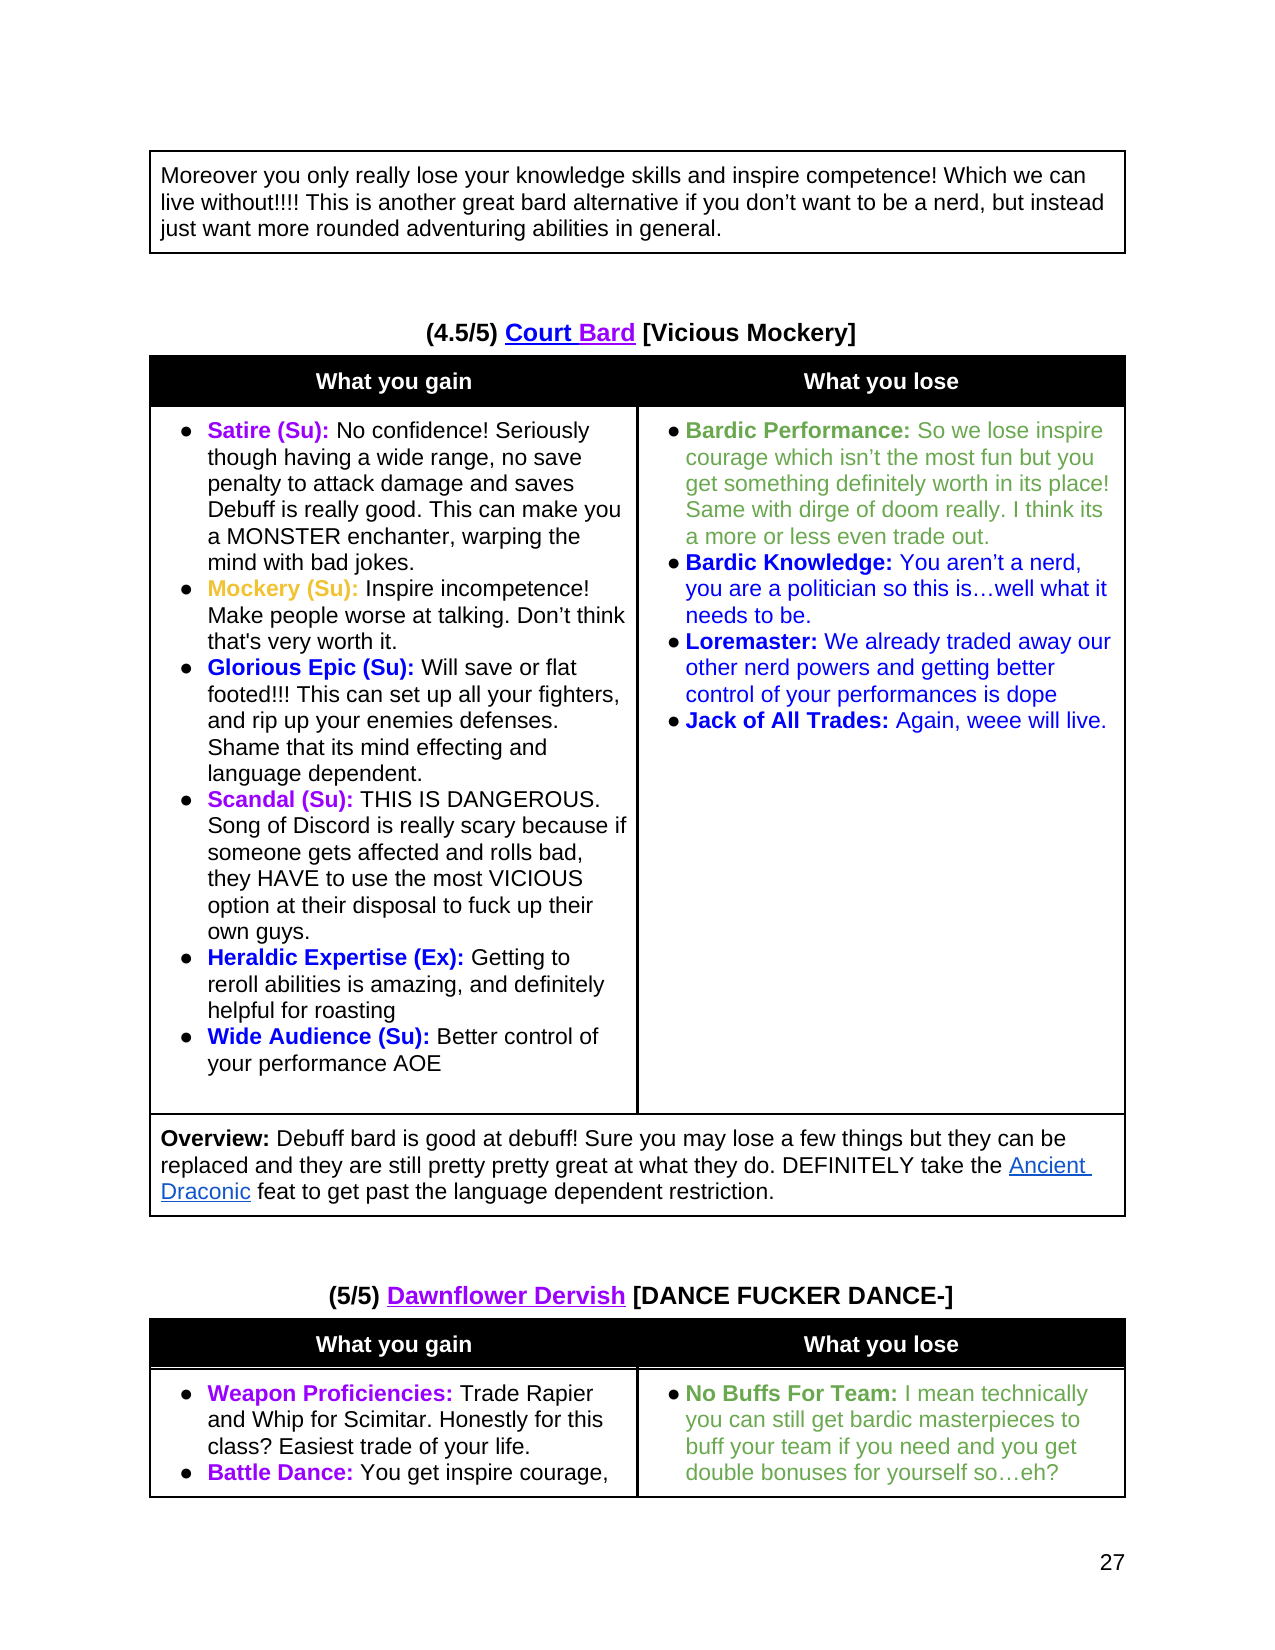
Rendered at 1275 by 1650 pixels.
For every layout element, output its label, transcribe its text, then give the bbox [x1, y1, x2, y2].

table_header (4.5/5) Court Bard [Vicious Mockery] [151, 289, 1124, 355]
table_cell What you gain [151, 1320, 636, 1367]
table_header (5/5) Dawnflower Dervish [DANCE FUCKER DANCE-] [151, 1252, 1124, 1318]
table_cell Bardic Performance: So we lose inspire courage which isn’t the most fun but you get something definitely worth in its place! Same with dirge of doom really. I think its a more or less even trade out. Bardic Knowledge: You aren’t a nerd, you are a politician so this is…well what it needs to be. Loremaster: We already traded away our other nerd powers and getting better control of your performances is dope Jack of All Trades: Again, weee will live. [639, 407, 1124, 1113]
table_cell Satire (Su): No confidence! Seriously though having a wide range, no save penalty to attack damage and saves Debuff is really good. This can make you a MONSTER enchanter, warping the mind with bad jokes. Mockery (Su): Inspire incompetence! Make people worse at talking. Don’t think that's very worth it. Glorious Epic (Su): Will save or flat footed!!! This can set up all your fighters, and rip up your enemies defenses. Shame that its mind effecting and language dependent. Scandal (Su): THIS IS DANGEROUS. Song of Discord is really scary because if someone gets affected and rolls bad, they HAVE to use the most VICIOUS option at their disposal to fuck up their own guys. Heraldic Expertise (Ex): Getting to reroll abilities is amazing, and definitely helpful for roasting Wide Audience (Su): Better control of your performance AOE [151, 407, 636, 1113]
table_cell No Buffs For Team: I mean technically you can still get bardic masterpieces to buff your team if you need and you get double bonuses for yourself so…eh? Lore Master: They really don’t want us to be good at this stuff. Dirge of Doom: WE WILL LIVE. [639, 1370, 1124, 1496]
table_cell Overview: Debuff bard is good at debuff! Sure you may lose a few things but they can be replaced and they are still pretty pretty great at what they do. DEFINITELY take the Ancient Draconic feat to get past the language dependent restriction. [151, 1115, 1124, 1215]
table_cell What you gain [151, 358, 636, 405]
table_cell Weapon Proficiencies: Trade Rapier and Whip for Scimitar. Honestly for this class? Easiest trade of your life. Battle Dance: You get inspire courage, [151, 1370, 636, 1496]
table_cell What you lose [639, 1320, 1124, 1367]
table_cell What you lose [639, 358, 1124, 405]
table_cell Moreover you only really lose your knowledge skills and inspire competence! Which we can live without!!!! This is another great bard alternative if you don’t want to be a nerd, but instead just want more rounded adventuring abilities in general. [151, 152, 1124, 252]
